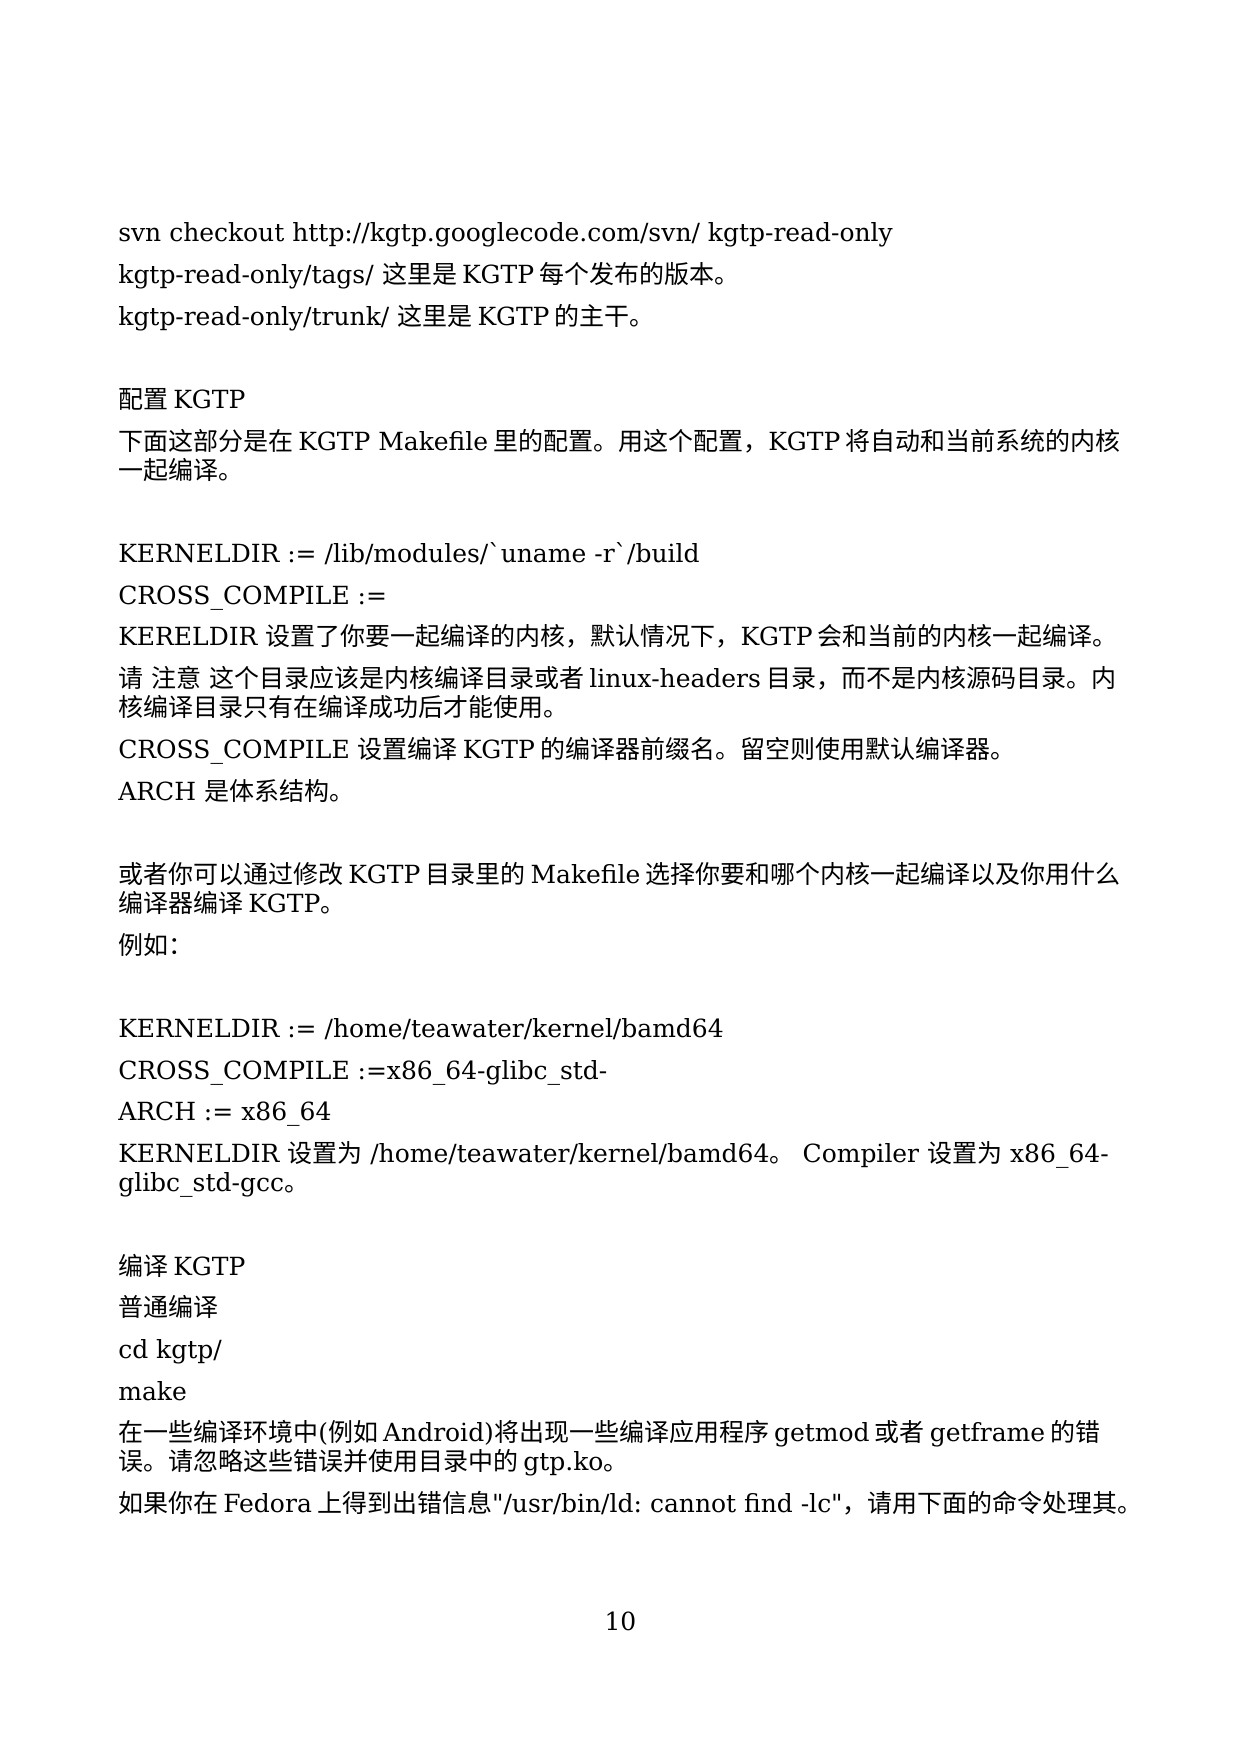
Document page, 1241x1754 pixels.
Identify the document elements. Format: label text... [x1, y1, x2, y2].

text CROSS_COMPILE := [118, 581, 1122, 610]
text KERNELDIR := /lib/modules/`uname -r`/build [118, 539, 1122, 568]
text 普通编译 [118, 1293, 1122, 1323]
text 下面这部分是在KGTP Makefile里的配置。用这个配置，KGTP将自动和当前系统的内核一起编译。 [118, 427, 1122, 485]
text CROSS_COMPILE :=x86_64-glibc_std- [118, 1056, 1122, 1085]
text 如果你在Fedora上得到出错信息"/usr/bin/ld: cannot find -lc"，请用下面的命令处理其。 [118, 1489, 1122, 1518]
text 在一些编译环境中(例如Android)将出现一些编译应用程序getmod或者getframe的错误。请忽略这些错误并使用目录中的gtp.ko。 [118, 1418, 1122, 1477]
text cd kgtp/ [118, 1335, 1122, 1364]
text 例如： [118, 931, 1122, 960]
text make [118, 1377, 1122, 1406]
text KERNELDIR 设置为 /home/teawater/kernel/bamd64。 Compiler 设置为 x86_64-glibc_std-gcc。 [118, 1139, 1122, 1198]
text KERELDIR 设置了你要一起编译的内核，默认情况下，KGTP会和当前的内核一起编译。 [118, 623, 1122, 652]
text kgtp-read-only/tags/ 这里是KGTP每个发布的版本。 [118, 260, 1122, 289]
text 编译KGTP [118, 1252, 1122, 1281]
text ARCH := x86_64 [118, 1098, 1122, 1127]
text kgtp-read-only/trunk/ 这里是KGTP的主干。 [118, 302, 1122, 331]
text 配置KGTP [118, 385, 1122, 414]
text ARCH 是体系结构。 [118, 777, 1122, 806]
text svn checkout http://kgtp.googlecode.com/svn/ kgtp-read-only [118, 218, 1122, 248]
text KERNELDIR := /home/teawater/kernel/bamd64 [118, 1014, 1122, 1043]
text CROSS_COMPILE 设置编译KGTP的编译器前缀名。留空则使用默认编译器。 [118, 735, 1122, 764]
text 请 注意 这个目录应该是内核编译目录或者linux-headers目录，而不是内核源码目录。内核编译目录只有在编译成功后才能使用。 [118, 664, 1122, 723]
text 或者你可以通过修改KGTP目录里的Makefile选择你要和哪个内核一起编译以及你用什么编译器编译KGTP。 [118, 860, 1122, 918]
